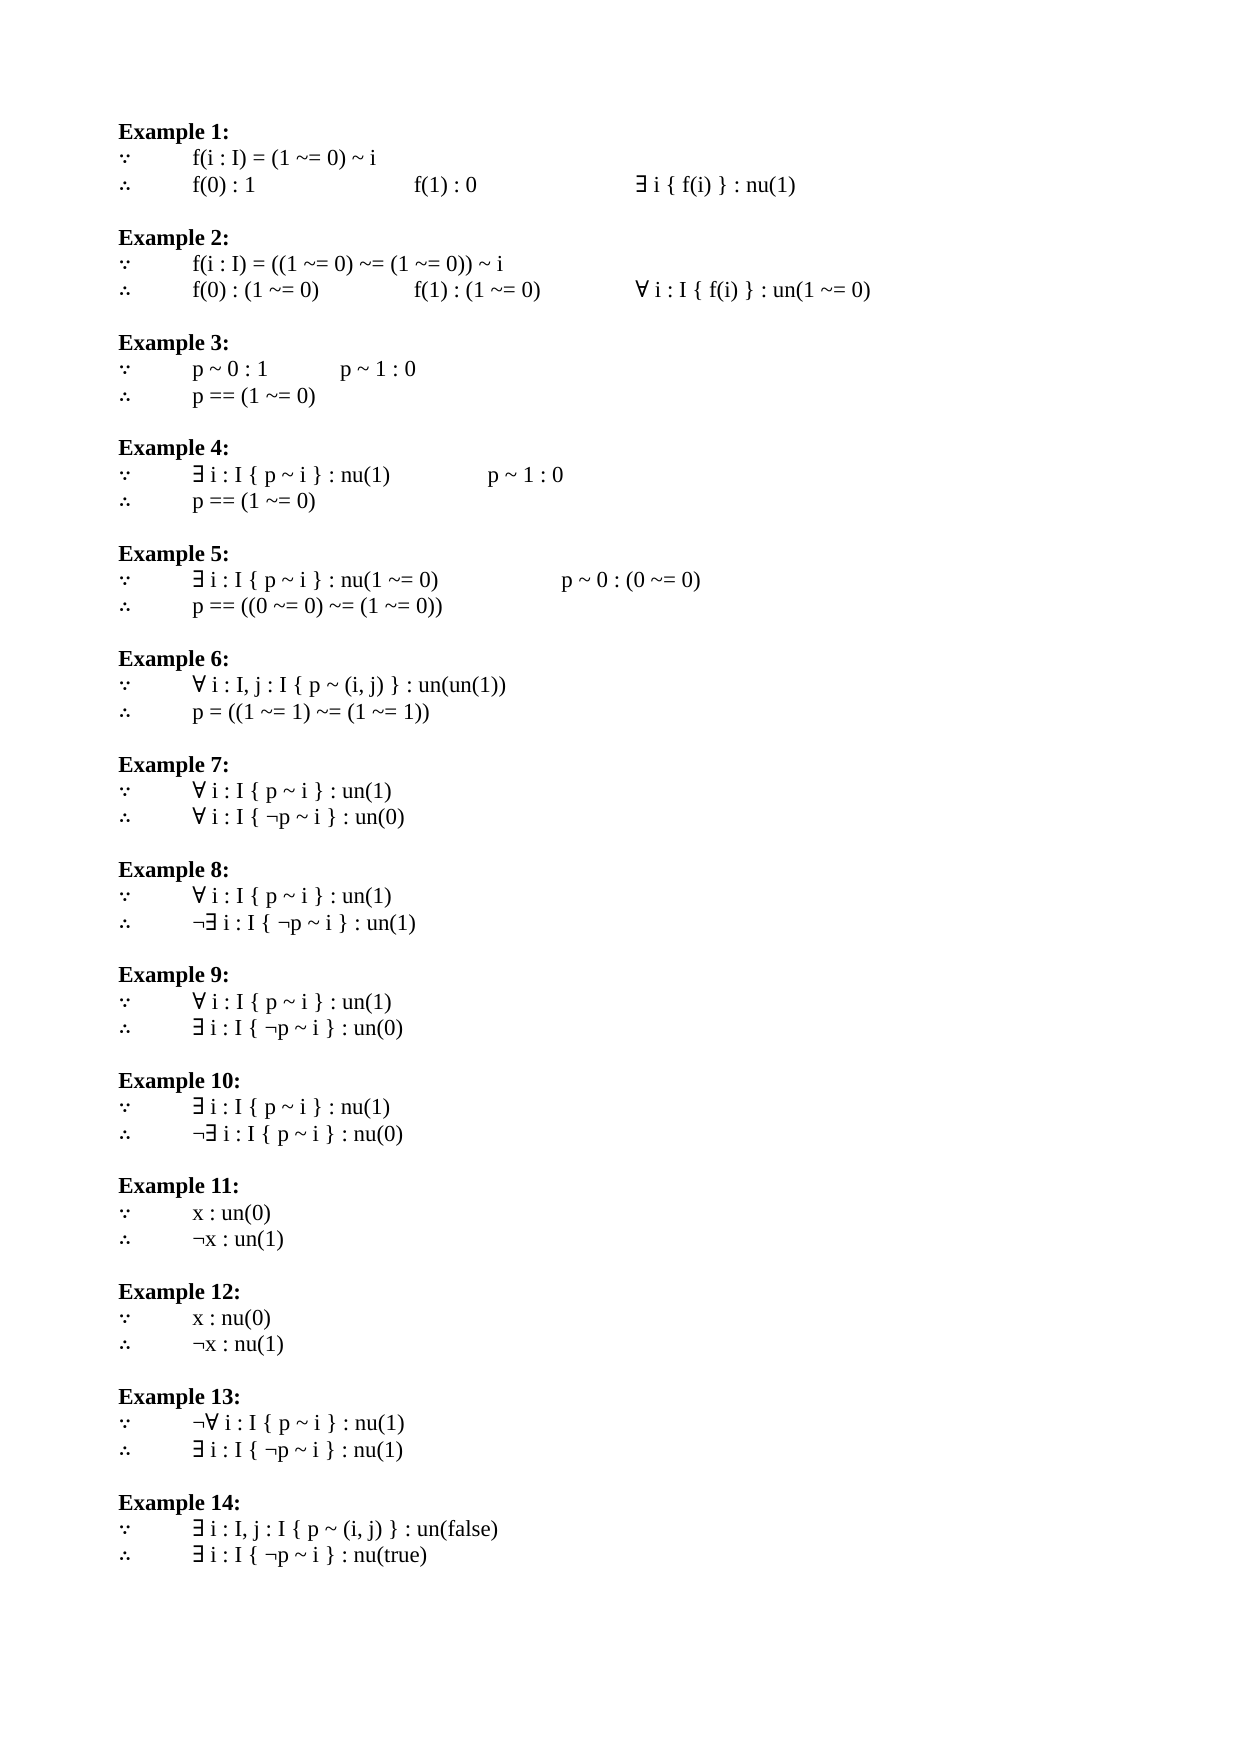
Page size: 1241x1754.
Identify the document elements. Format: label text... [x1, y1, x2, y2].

text ∴ ¬∃ i : I { ¬p ~ i } : un(1) [118, 909, 1122, 935]
text Example 2: [118, 223, 1122, 250]
text Example 9: [118, 961, 1122, 988]
text ∴ p == (1 ~= 0) [118, 382, 1122, 408]
text Example 11: [118, 1172, 1122, 1199]
text Example 10: [118, 1067, 1122, 1093]
text ∴ ∃ i : I { ¬p ~ i } : nu(true) [118, 1541, 1122, 1568]
text ∵ ¬∀ i : I { p ~ i } : nu(1) [118, 1409, 1122, 1436]
text ∴ p = ((1 ~= 1) ~= (1 ~= 1)) [118, 698, 1122, 724]
text ∵ f(i : I) = (1 ~= 0) ~ i [118, 144, 1122, 171]
text ∴ ¬x : nu(1) [118, 1330, 1122, 1357]
text ∴ ∃ i : I { ¬p ~ i } : nu(1) [118, 1436, 1122, 1462]
text Example 3: [118, 329, 1122, 355]
text ∵ x : un(0) [118, 1199, 1122, 1225]
text ∵ ∀ i : I, j : I { p ~ (i, j) } : un(un(1)) [118, 672, 1122, 698]
text Example 13: [118, 1383, 1122, 1409]
text ∵ ∀ i : I { p ~ i } : un(1) [118, 777, 1122, 803]
text ∵ ∃ i : I, j : I { p ~ (i, j) } : un(false) [118, 1515, 1122, 1541]
text ∴ f(0) : 1 f(1) : 0 ∃ i { f(i) } : nu(1) [118, 171, 1122, 197]
text Example 4: [118, 434, 1122, 461]
text ∴ p == (1 ~= 0) [118, 487, 1122, 513]
text ∴ f(0) : (1 ~= 0) f(1) : (1 ~= 0) ∀ i : I { f(i) } : un(1 ~= 0) [118, 276, 1122, 303]
text ∵ x : nu(0) [118, 1304, 1122, 1330]
text Example 6: [118, 645, 1122, 672]
text ∵ ∃ i : I { p ~ i } : nu(1) [118, 1093, 1122, 1119]
text ∴ ∀ i : I { ¬p ~ i } : un(0) [118, 803, 1122, 830]
text ∴ ∃ i : I { ¬p ~ i } : un(0) [118, 1014, 1122, 1041]
text Example 12: [118, 1278, 1122, 1304]
text ∵ ∃ i : I { p ~ i } : nu(1) p ~ 1 : 0 [118, 461, 1122, 487]
text ∵ p ~ 0 : 1 p ~ 1 : 0 [118, 355, 1122, 382]
text ∵ ∃ i : I { p ~ i } : nu(1 ~= 0) p ~ 0 : (0 ~= 0) [118, 566, 1122, 592]
text Example 5: [118, 540, 1122, 566]
text Example 14: [118, 1488, 1122, 1515]
text ∴ ¬∃ i : I { p ~ i } : nu(0) [118, 1119, 1122, 1146]
text ∵ ∀ i : I { p ~ i } : un(1) [118, 988, 1122, 1014]
text Example 1: [118, 118, 1122, 144]
text ∵ ∀ i : I { p ~ i } : un(1) [118, 882, 1122, 909]
text ∵ f(i : I) = ((1 ~= 0) ~= (1 ~= 0)) ~ i [118, 250, 1122, 276]
text ∴ ¬x : un(1) [118, 1225, 1122, 1251]
text Example 7: [118, 751, 1122, 777]
text ∴ p == ((0 ~= 0) ~= (1 ~= 0)) [118, 592, 1122, 619]
text Example 8: [118, 856, 1122, 882]
